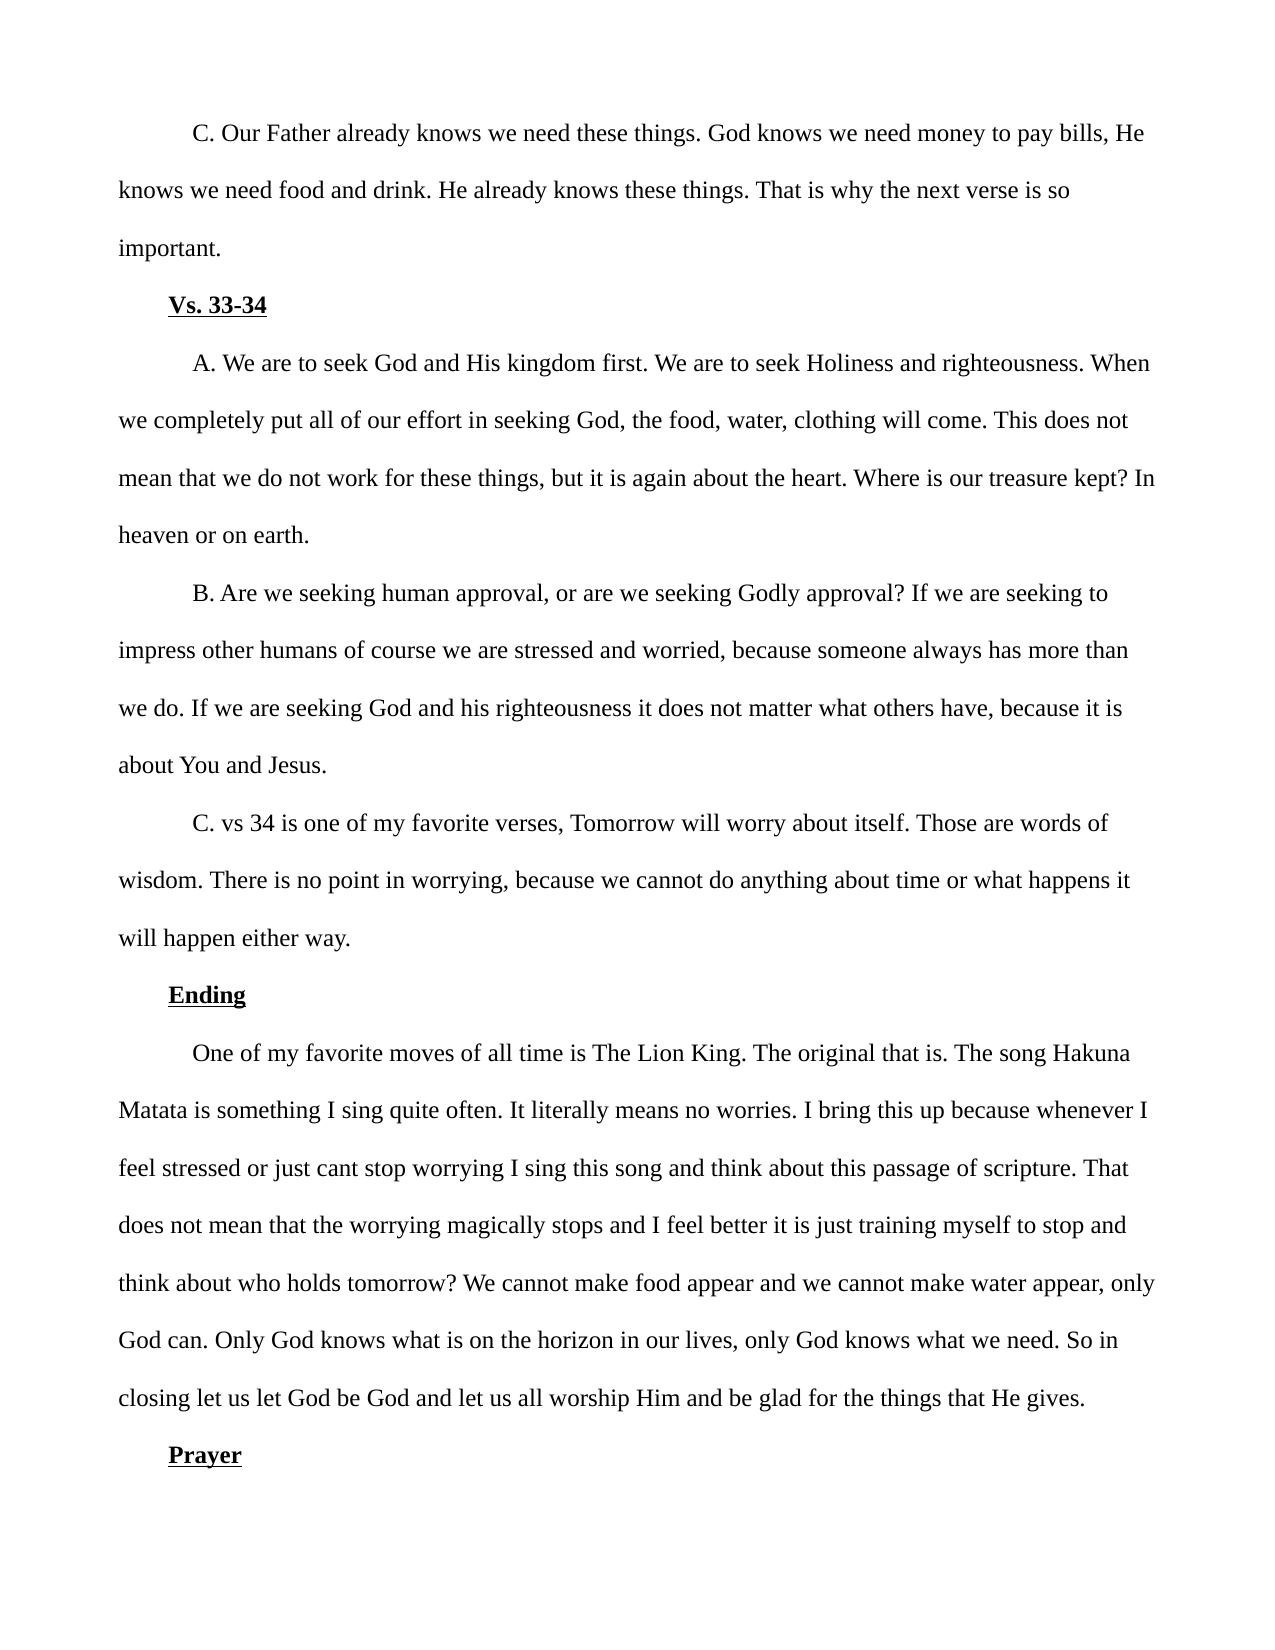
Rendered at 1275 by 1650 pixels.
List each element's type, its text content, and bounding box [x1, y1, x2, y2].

text C. Our Father already knows we need these things. God knows we need money to pay bills, He knows we need food and drink. He already knows these things. That is why the next verse is so important. [118, 118, 1157, 262]
text A. We are to seek God and His kingdom first. We are to seek Holiness and righteousness. When we completely put all of our effort in seeking God, the food, water, clothing will come. This does not mean that we do not work for these things, but it is again about the heart. Where is our treasure kept? In heaven or on earth. [118, 348, 1157, 549]
text One of my favorite moves of all time is The Lion King. The original that is. The song Hakuna Matata is something I sing quite often. It literally means no worries. I bring this up because whenever I feel stressed or just cant stop worrying I sing this song and think about this passage of scripture. That does not mean that the worrying magically stops and I feel better it is just training myself to stop and think about who holds tomorrow? We cannot make food appear and we cannot make water appear, only God can. Only God knows what is on the horizon in our lives, only God knows what we need. So in closing let us let God be God and let us all worship Him and be glad for the things that He gives. [118, 1038, 1157, 1412]
text B. Are we seeking human approval, or are we seeking Godly approval? If we are seeking to impress other humans of course we are stressed and worried, because someone always has more than we do. If we are seeking God and his righteousness it does not matter what others have, because it is about You and Jesus. [118, 578, 1157, 779]
text Ending [118, 981, 1157, 1009]
text C. vs 34 is one of my favorite verses, Tomorrow will worry about itself. Those are words of wisdom. There is no point in worrying, because we cannot do anything about time or what happens it will happen either way. [118, 808, 1157, 952]
text Prayer [118, 1441, 1157, 1469]
text Vs. 33-34 [118, 291, 1157, 319]
